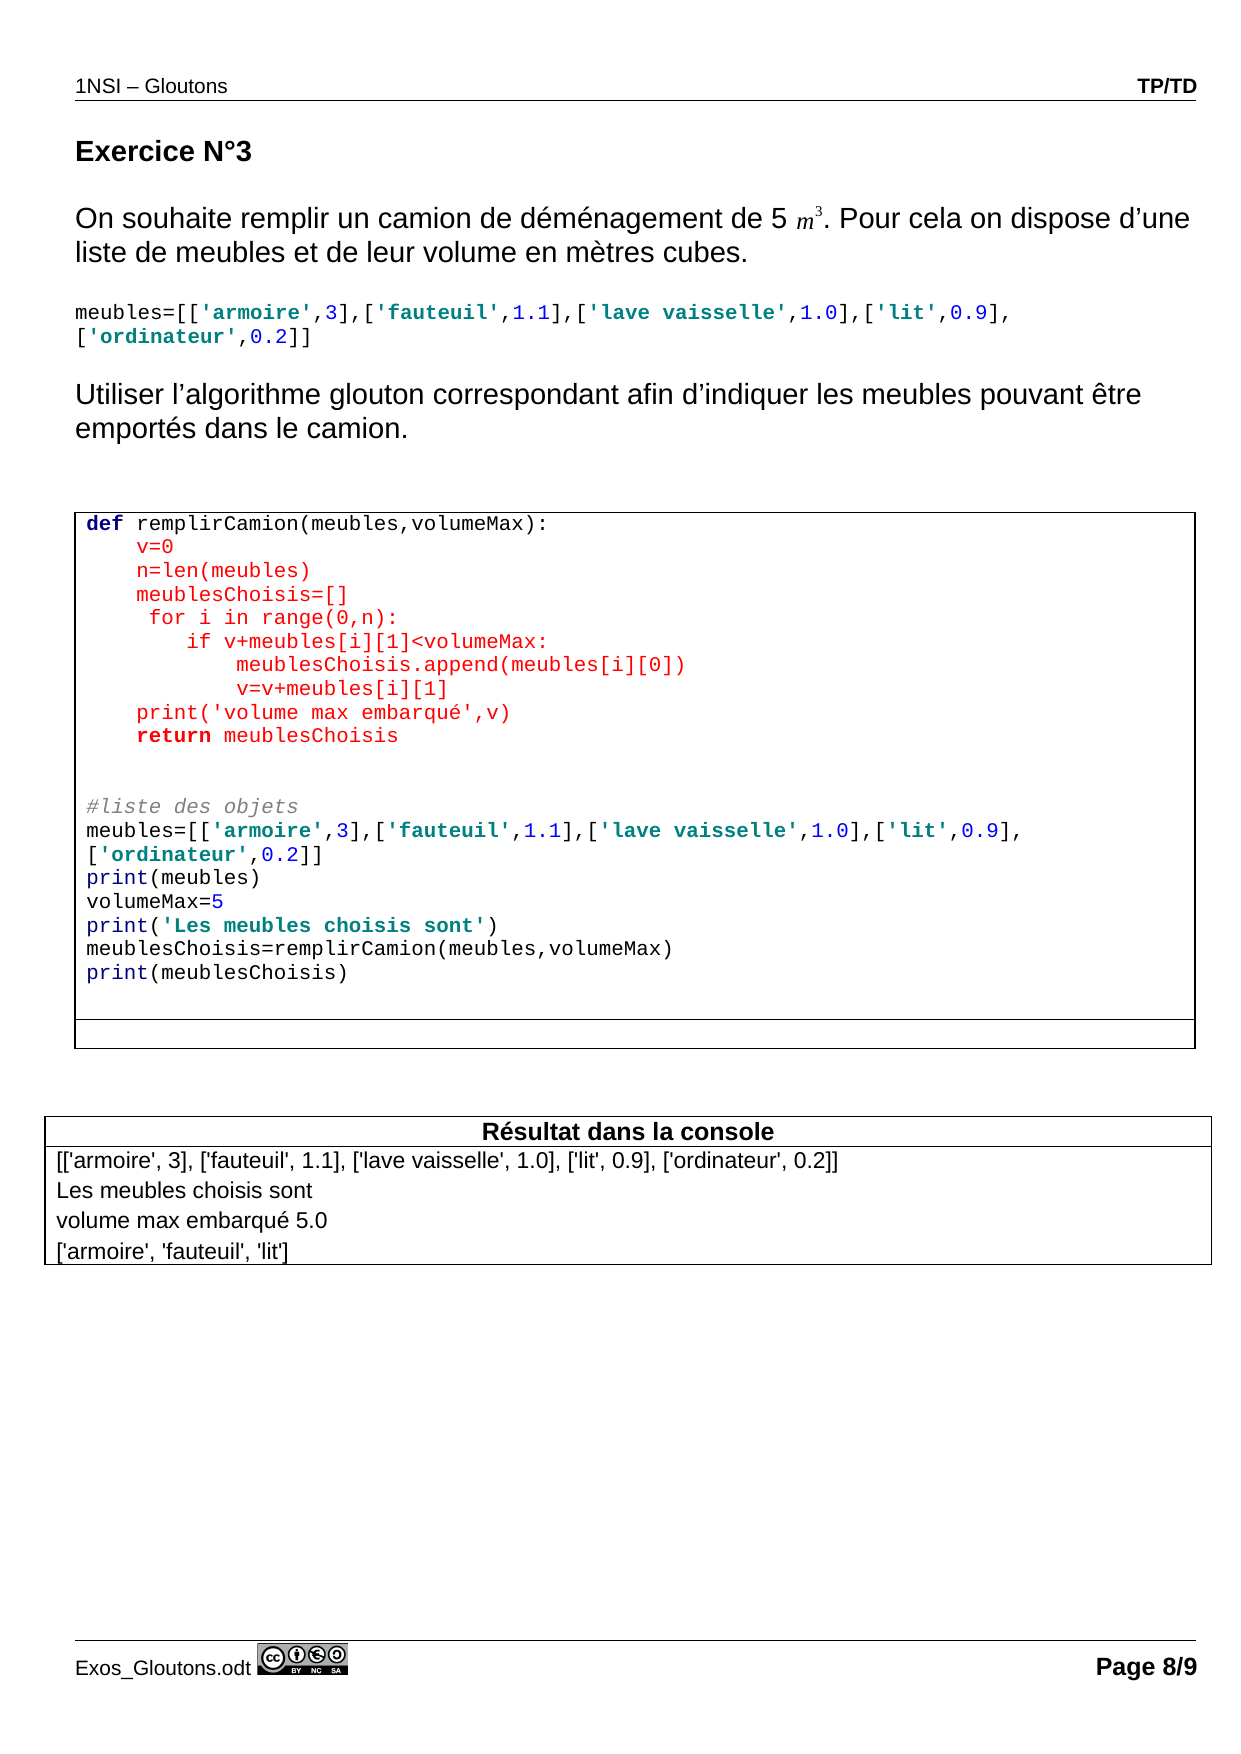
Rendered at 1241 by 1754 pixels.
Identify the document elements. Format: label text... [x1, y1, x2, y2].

table_header Résultat dans la console [46, 1117, 1211, 1146]
text Utiliser l’algorithme glouton correspondant afin d’indiquer les meubles pouvant être emportés dans le camion. [75, 377, 1196, 444]
table_cell [1184, 1020, 1194, 1048]
table_header def remplirCamion(meubles,volumeMax): v=0 n=len(meubles) meublesChoisis=[] for i in range(0,n): if v+meubles[i][1]<volumeMax: meublesChoisis.append(meubles[i][0]) v=v+meubles[i][1] print('volume max embarqué',v) return meublesChoisis #liste des objets meubles=[['armoire',3],['fauteuil',1.1],['lave vaisselle',1.0],['lit',0.9],['ordinateur',0.2]] print(meubles) volumeMax=5 print('Les meubles choisis sont') meublesChoisis=remplirCamion(meubles,volumeMax) print(meublesChoisis) [76, 513, 1194, 1019]
text On souhaite remplir un camion de déménagement de 5 . Pour cela on dispose d’une liste de meubles et de leur volume en mètres cubes. [75, 201, 1196, 268]
text Exercice N°3 [75, 134, 1196, 168]
text meubles=[['armoire',3],['fauteuil',1.1],['lave vaisselle',1.0],['lit',0.9],['ordinateur',0.2]] [75, 302, 1196, 377]
picture [257, 1643, 348, 1675]
table_cell [['armoire', 3], ['fauteuil', 1.1], ['lave vaisselle', 1.0], ['lit', 0.9], ['ordinateur', 0.2]] Les meubles choisis sont volume max embarqué 5.0 ['armoire', 'fauteuil', 'lit'] [46, 1147, 1211, 1264]
table_cell [76, 1020, 86, 1048]
